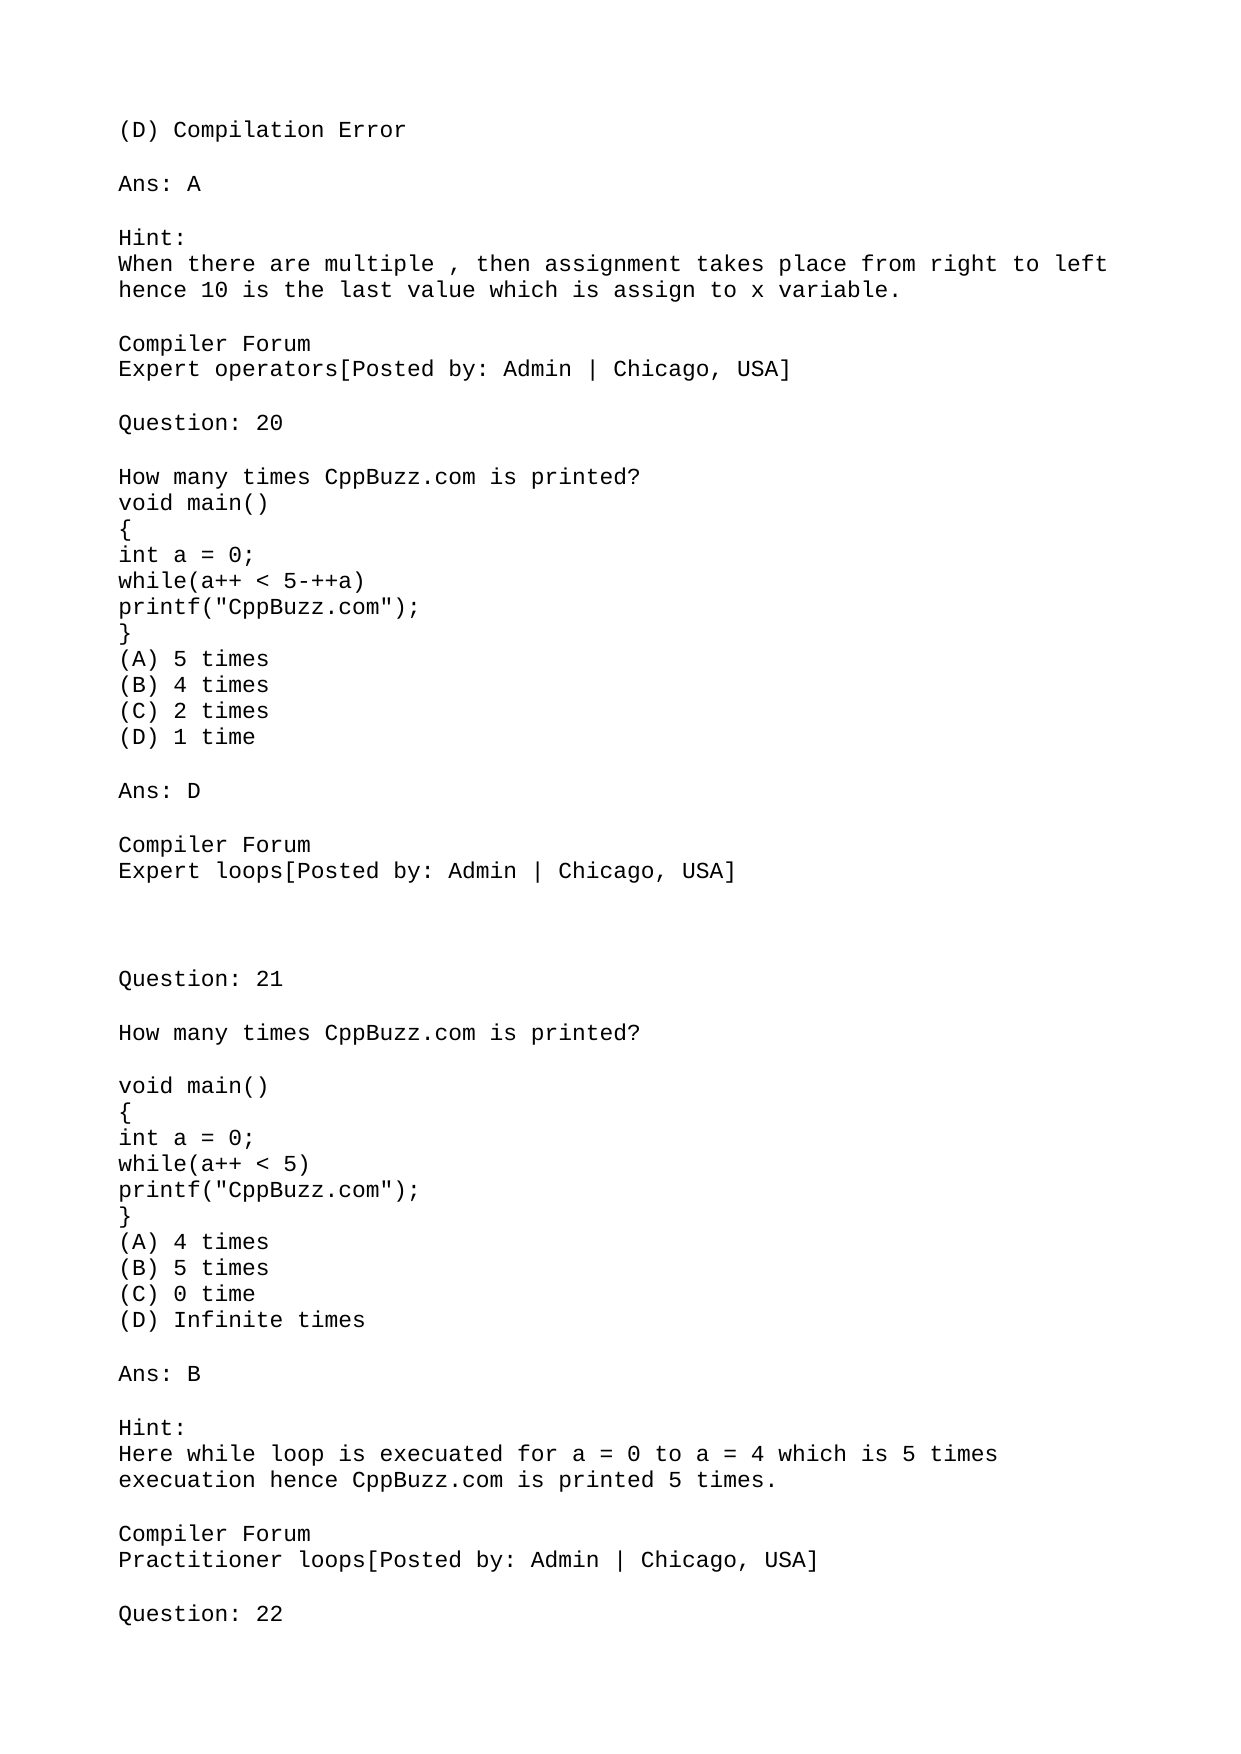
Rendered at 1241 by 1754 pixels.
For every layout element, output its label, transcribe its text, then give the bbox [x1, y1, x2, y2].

text Question: 20 [118, 412, 1122, 438]
text } [118, 1204, 1122, 1230]
text printf("CppBuzz.com"); [118, 1178, 1122, 1204]
text When there are multiple , then assignment takes place from right to left hence 10 is the last value which is assign to x variable. [118, 252, 1122, 304]
text Compiler Forum [118, 833, 1122, 859]
text Ans: A [118, 172, 1122, 198]
text Expert operators[Posted by: Admin | Chicago, USA] [118, 358, 1122, 384]
text How many times CppBuzz.com is printed? [118, 466, 1122, 492]
text Compiler Forum [118, 332, 1122, 358]
text (A) 4 times [118, 1230, 1122, 1256]
text int a = 0; [118, 1127, 1122, 1153]
text (B) 5 times [118, 1256, 1122, 1282]
text (D) Infinite times [118, 1308, 1122, 1334]
text void main() [118, 1075, 1122, 1101]
text { [118, 518, 1122, 543]
text Question: 21 [118, 967, 1122, 993]
text Question: 22 [118, 1602, 1122, 1628]
text } [118, 621, 1122, 647]
text Hint: [118, 1416, 1122, 1442]
text (D) 1 time [118, 725, 1122, 751]
text Ans: D [118, 779, 1122, 805]
text (C) 2 times [118, 699, 1122, 725]
text How many times CppBuzz.com is printed? [118, 1021, 1122, 1047]
text (A) 5 times [118, 647, 1122, 673]
text { [118, 1101, 1122, 1127]
text Compiler Forum [118, 1522, 1122, 1548]
text (D) Compilation Error [118, 118, 1122, 144]
text int a = 0; [118, 543, 1122, 569]
text Ans: B [118, 1362, 1122, 1388]
text Expert loops[Posted by: Admin | Chicago, USA] [118, 859, 1122, 885]
text Here while loop is execuated for a = 0 to a = 4 which is 5 times execuation hence CppBuzz.com is printed 5 times. [118, 1442, 1122, 1494]
text printf("CppBuzz.com"); [118, 595, 1122, 621]
text (B) 4 times [118, 673, 1122, 699]
text Practitioner loops[Posted by: Admin | Chicago, USA] [118, 1548, 1122, 1574]
text (C) 0 time [118, 1282, 1122, 1308]
text Hint: [118, 226, 1122, 252]
text while(a++ < 5) [118, 1153, 1122, 1178]
text void main() [118, 492, 1122, 518]
text while(a++ < 5-++a) [118, 569, 1122, 595]
